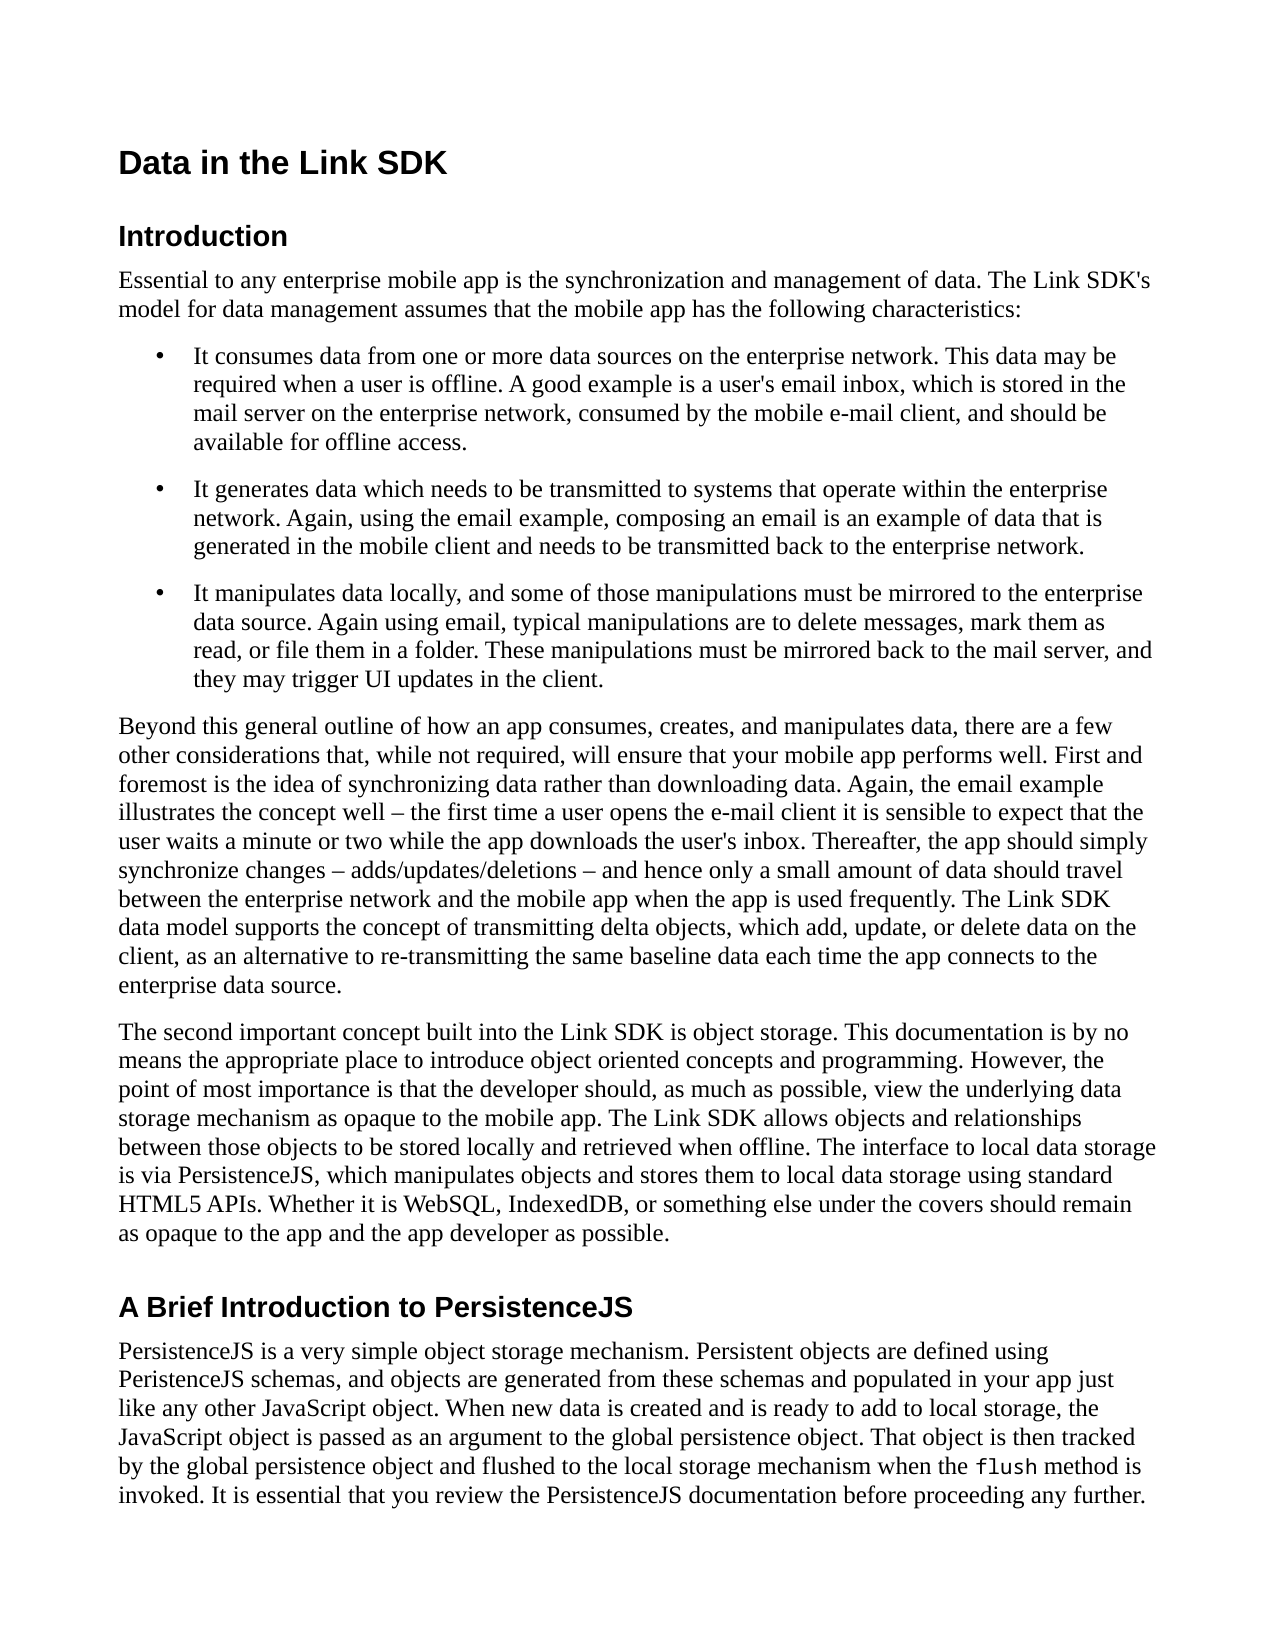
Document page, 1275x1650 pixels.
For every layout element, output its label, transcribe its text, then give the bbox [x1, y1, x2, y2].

text Beyond this general outline of how an app consumes, creates, and manipulates data, there are a few other considerations that, while not required, will ensure that your mobile app performs well. First and foremost is the idea of synchronizing data rather than downloading data. Again, the email example illustrates the concept well – the first time a user opens the e-mail client it is sensible to expect that the user waits a minute or two while the app downloads the user's inbox. Thereafter, the app should simply synchronize changes – adds/updates/deletions – and hence only a small amount of data should travel between the enterprise network and the mobile app when the app is used frequently. The Link SDK data model supports the concept of transmitting delta objects, which add, update, or delete data on the client, as an alternative to re-transmitting the same baseline data each time the app connects to the enterprise data source. [118, 711, 1157, 999]
list It manipulates data locally, and some of those manipulations must be mirrored to the enterprise data source. Again using email, typical manipulations are to delete messages, mark them as read, or file them in a folder. These manipulations must be mirrored back to the mail server, and they may trigger UI updates in the client. [156, 578, 1157, 693]
list It consumes data from one or more data sources on the enterprise network. This data may be required when a user is offline. A good example is a user's email inbox, which is stored in the mail server on the enterprise network, consumed by the mobile e-mail client, and should be available for offline access. [156, 341, 1157, 456]
list It generates data which needs to be transmitted to systems that operate within the enterprise network. Again, using the email example, composing an email is an example of data that is generated in the mobile client and needs to be transmitted back to the enterprise network. [156, 474, 1157, 560]
subtitle Introduction [118, 219, 1157, 253]
subtitle Data in the Link SDK [118, 143, 1157, 182]
text The second important concept built into the Link SDK is object storage. This documentation is by no means the appropriate place to introduce object oriented concepts and programming. However, the point of most importance is that the developer should, as much as possible, view the underlying data storage mechanism as opaque to the mobile app. The Link SDK allows objects and relationships between those objects to be stored locally and retrieved when offline. The interface to local data storage is via PersistenceJS, which manipulates objects and stores them to local data storage using standard HTML5 APIs. Whether it is WebSQL, IndexedDB, or something else under the covers should remain as opaque to the app and the app developer as possible. [118, 1017, 1157, 1247]
text Essential to any enterprise mobile app is the synchronization and management of data. The Link SDK's model for data management assumes that the mobile app has the following characteristics: [118, 265, 1157, 323]
text PersistenceJS is a very simple object storage mechanism. Persistent objects are defined using PeristenceJS schemas, and objects are generated from these schemas and populated in your app just like any other JavaScript object. When new data is created and is ready to add to local storage, the JavaScript object is passed as an argument to the global persistence object. That object is then tracked by the global persistence object and flushed to the local storage mechanism when the flush method is invoked. It is essential that you review the PersistenceJS documentation before proceeding any further. [118, 1336, 1157, 1509]
subtitle A Brief Introduction to PersistenceJS [118, 1290, 1157, 1323]
